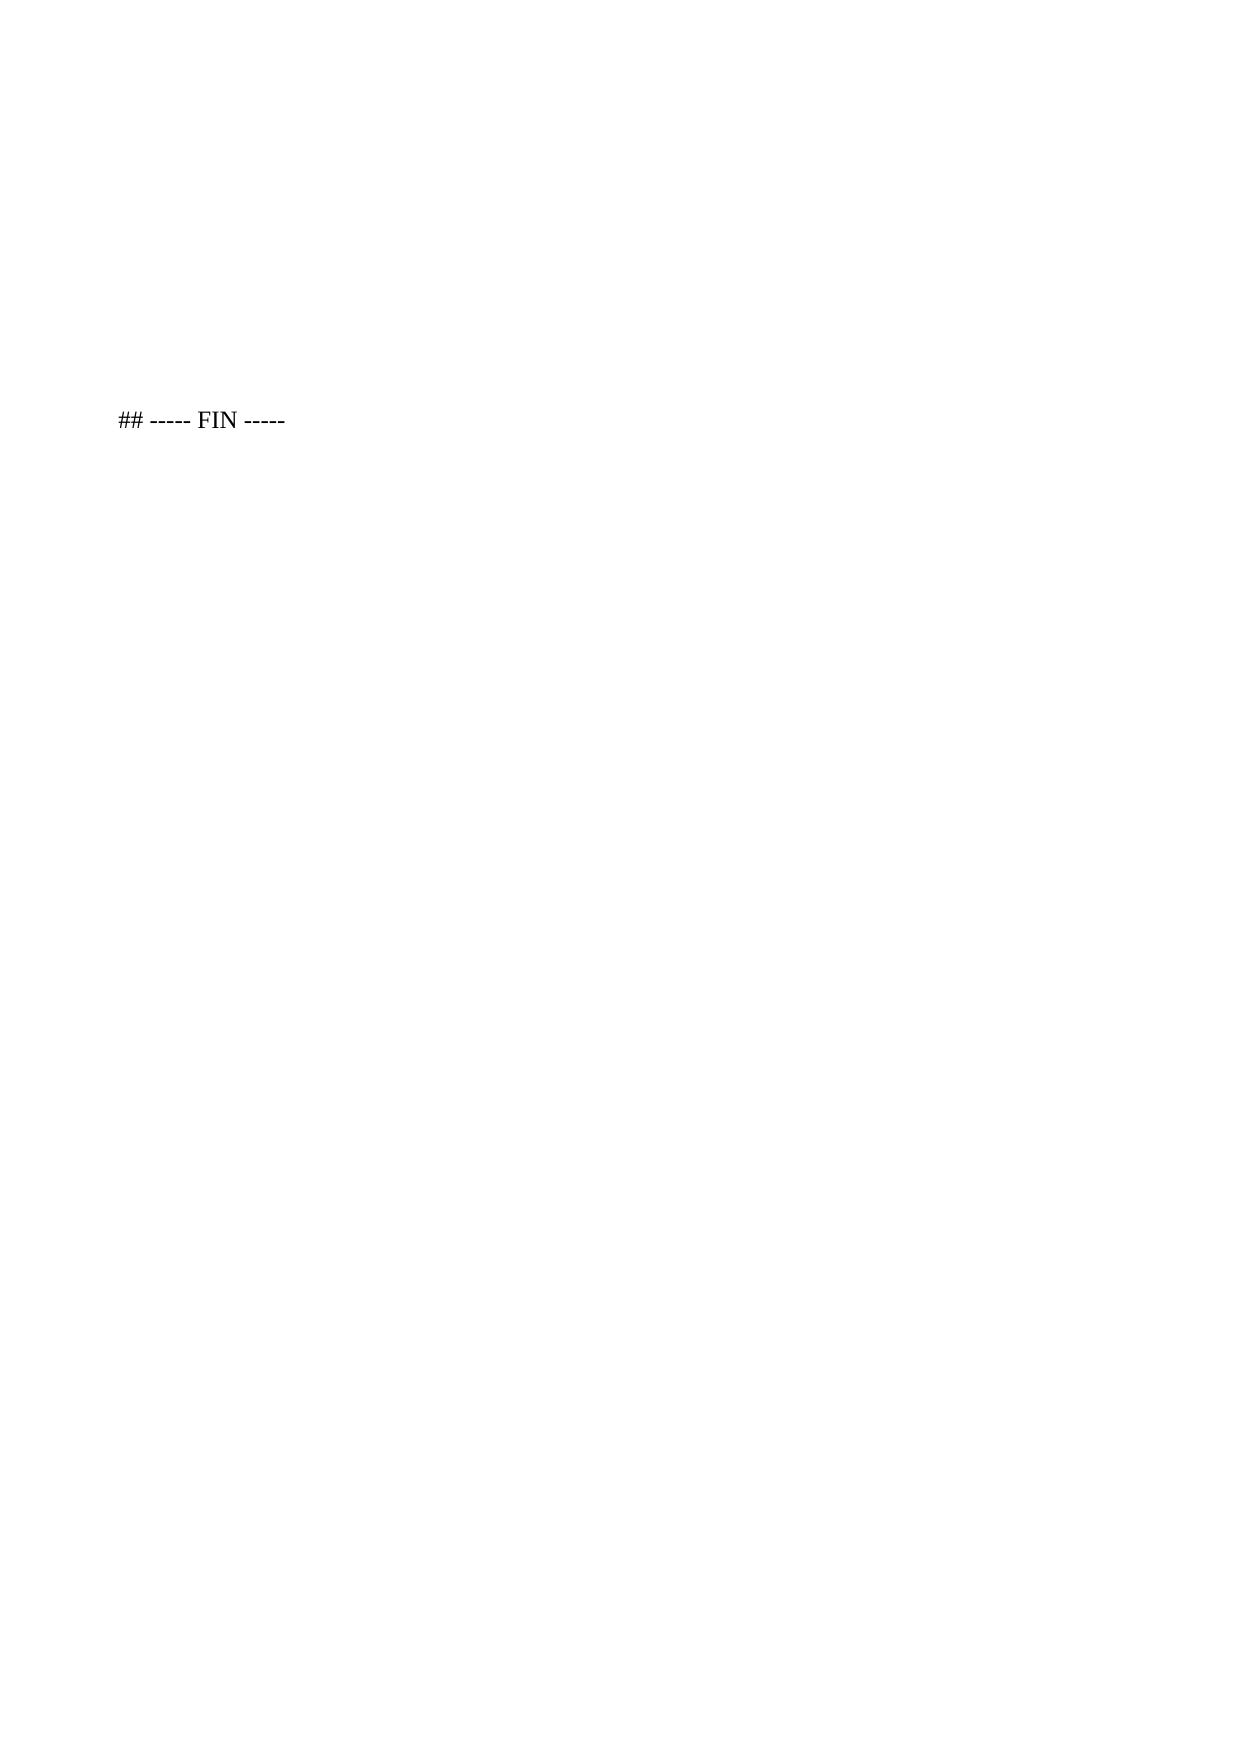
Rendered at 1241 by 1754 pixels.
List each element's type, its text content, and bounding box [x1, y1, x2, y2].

text ## ----- FIN ----- [118, 406, 1122, 434]
